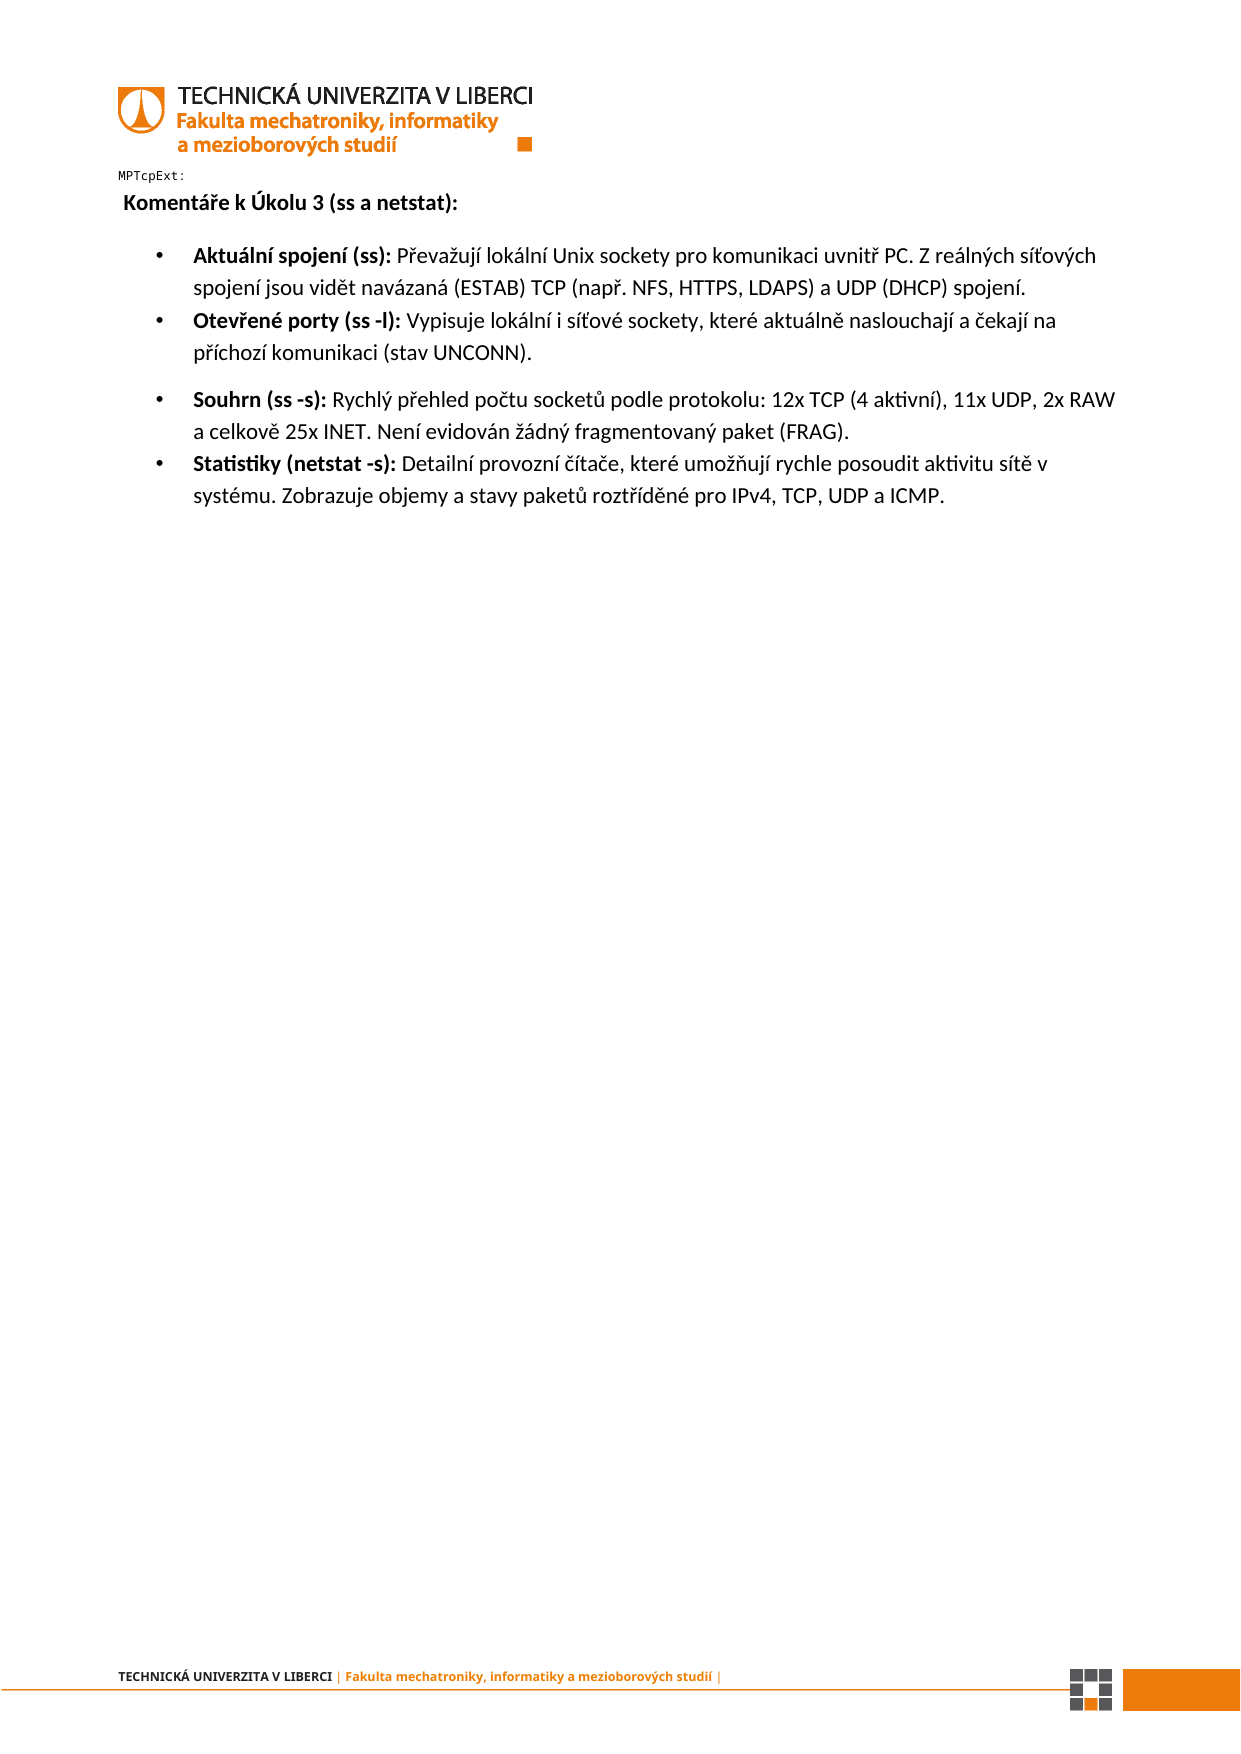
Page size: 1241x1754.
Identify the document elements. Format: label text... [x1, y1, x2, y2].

list Aktuální spojení (ss): Převažují lokální Unix sockety pro komunikaci uvnitř PC. Z reálných síťových spojení jsou vidět navázaná (ESTAB) TCP (např. NFS, HTTPS, LDAPS) a UDP (DHCP) spojení. [156, 241, 1122, 302]
list Souhrn (ss -s): Rychlý přehled počtu socketů podle protokolu: 12x TCP (4 aktivní), 11x UDP, 2x RAW a celkově 25x INET. Není evidován žádný fragmentovaný paket (FRAG). [156, 385, 1122, 445]
list Otevřené porty (ss -l): Vypisuje lokální i síťové sockety, které aktuálně naslouchají a čekají na příchozí komunikaci (stav UNCONN). [156, 306, 1122, 366]
picture [0, 0, 1240, 166]
picture [1, 1669, 1241, 1752]
text MPTcpExt: Komentáře k Úkolu 3 (ss a netstat): [118, 167, 1122, 216]
list Statistiky (netstat -s): Detailní provozní čítače, které umožňují rychle posoudit aktivitu sítě v systému. Zobrazuje objemy a stavy paketů roztříděné pro IPv4, TCP, UDP a ICMP. [156, 449, 1122, 509]
